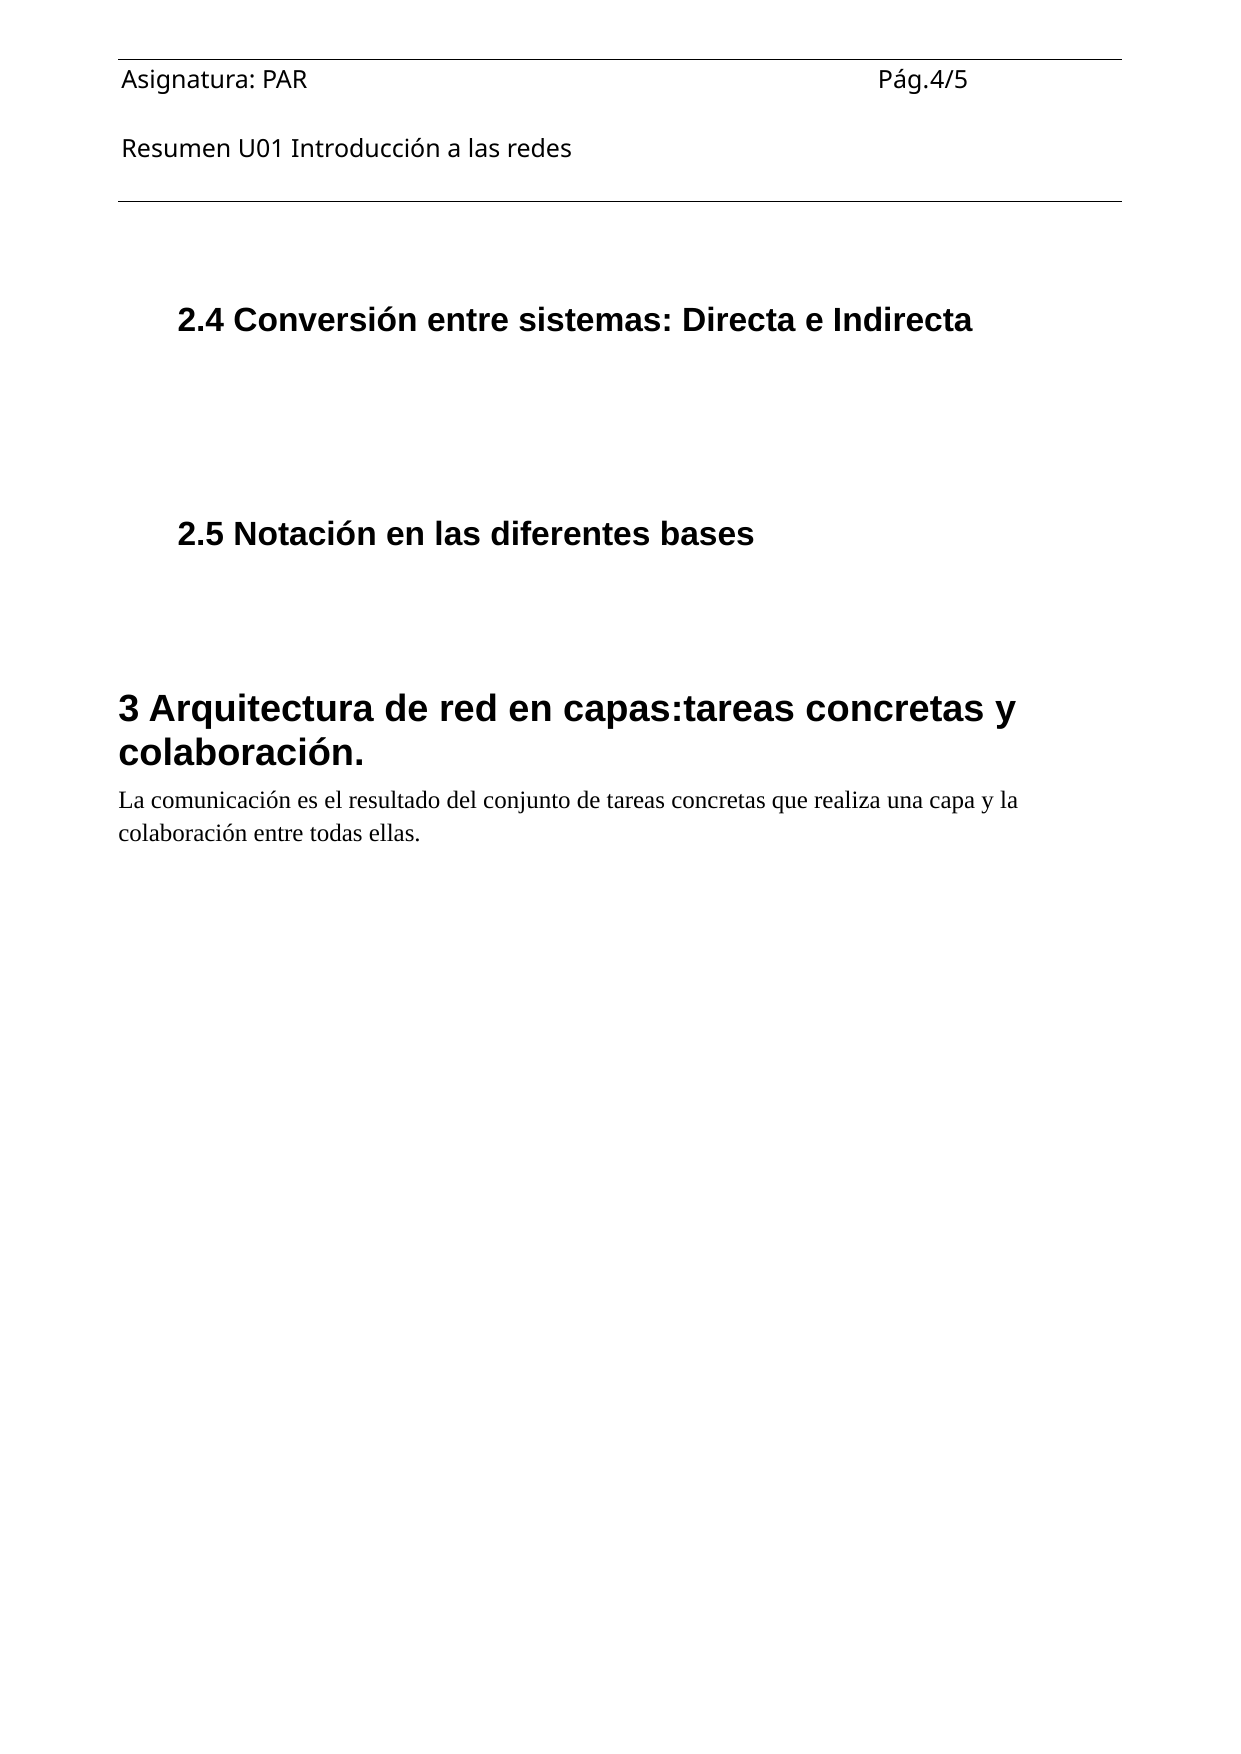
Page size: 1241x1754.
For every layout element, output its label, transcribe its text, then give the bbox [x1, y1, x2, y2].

subtitle 2.4 Conversión entre sistemas: Directa e Indirecta [177, 299, 1122, 338]
text La comunicación es el resultado del conjunto de tareas concretas que realiza una capa y la colaboración entre todas ellas. [118, 785, 1122, 847]
subtitle 3 Arquitectura de red en capas:tareas concretas y colaboración. [118, 686, 1122, 773]
subtitle 2.5 Notación en las diferentes bases [177, 514, 1122, 553]
